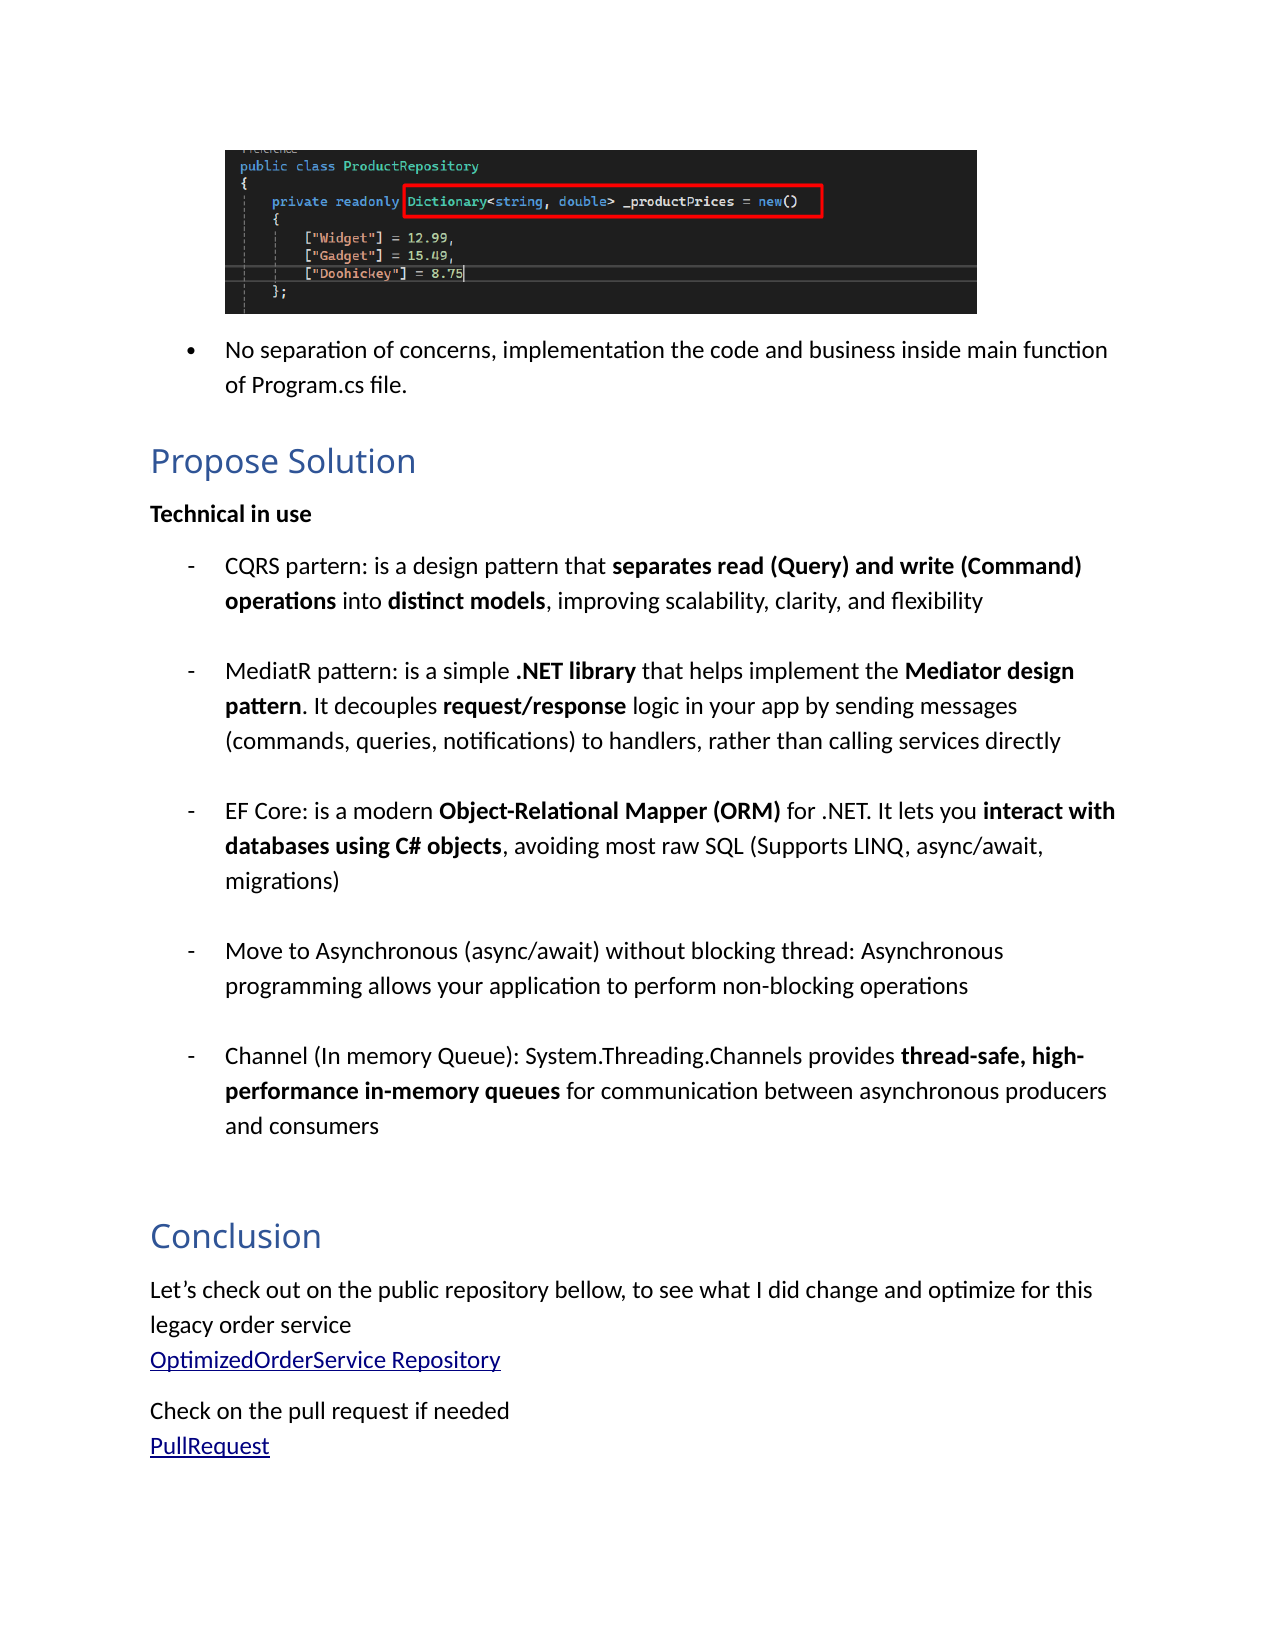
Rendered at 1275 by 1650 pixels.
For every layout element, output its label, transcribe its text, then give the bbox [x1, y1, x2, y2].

subtitle Conclusion [150, 1213, 1125, 1259]
text Technical in use [150, 498, 1125, 529]
list No separation of concerns, implementation the code and business inside main function of Program.cs file. [187, 334, 1125, 400]
text Let’s check out on the public repository bellow, to see what I did change and optimize for this legacy order service OptimizedOrderService Repository [150, 1274, 1125, 1374]
list CQRS partern: is a design pattern that separates read (Query) and write (Command) operations into distinct models, improving scalability, clarity, and flexibility [187, 550, 1125, 651]
text Check on the pull request if needed PullRequest [150, 1396, 1125, 1461]
list Channel (In memory Queue): System.Threading.Channels provides thread-safe, high-performance in-memory queues for communication between asynchronous producers and consumers [187, 1040, 1125, 1176]
list EF Core: is a modern Object-Relational Mapper (ORM) for .NET. It lets you interact with databases using C# objects, avoiding most raw SQL (Supports LINQ, async/await, migrations) [187, 795, 1125, 931]
list Move to Asynchronous (async/await) without blocking thread: Asynchronous programming allows your application to perform non-blocking operations [187, 935, 1125, 1036]
list MediatR pattern: is a simple .NET library that helps implement the Mediator design pattern. It decouples request/response logic in your app by sending messages (commands, queries, notifications) to handlers, rather than calling services directly [187, 655, 1125, 791]
subtitle Propose Solution [150, 438, 1125, 483]
